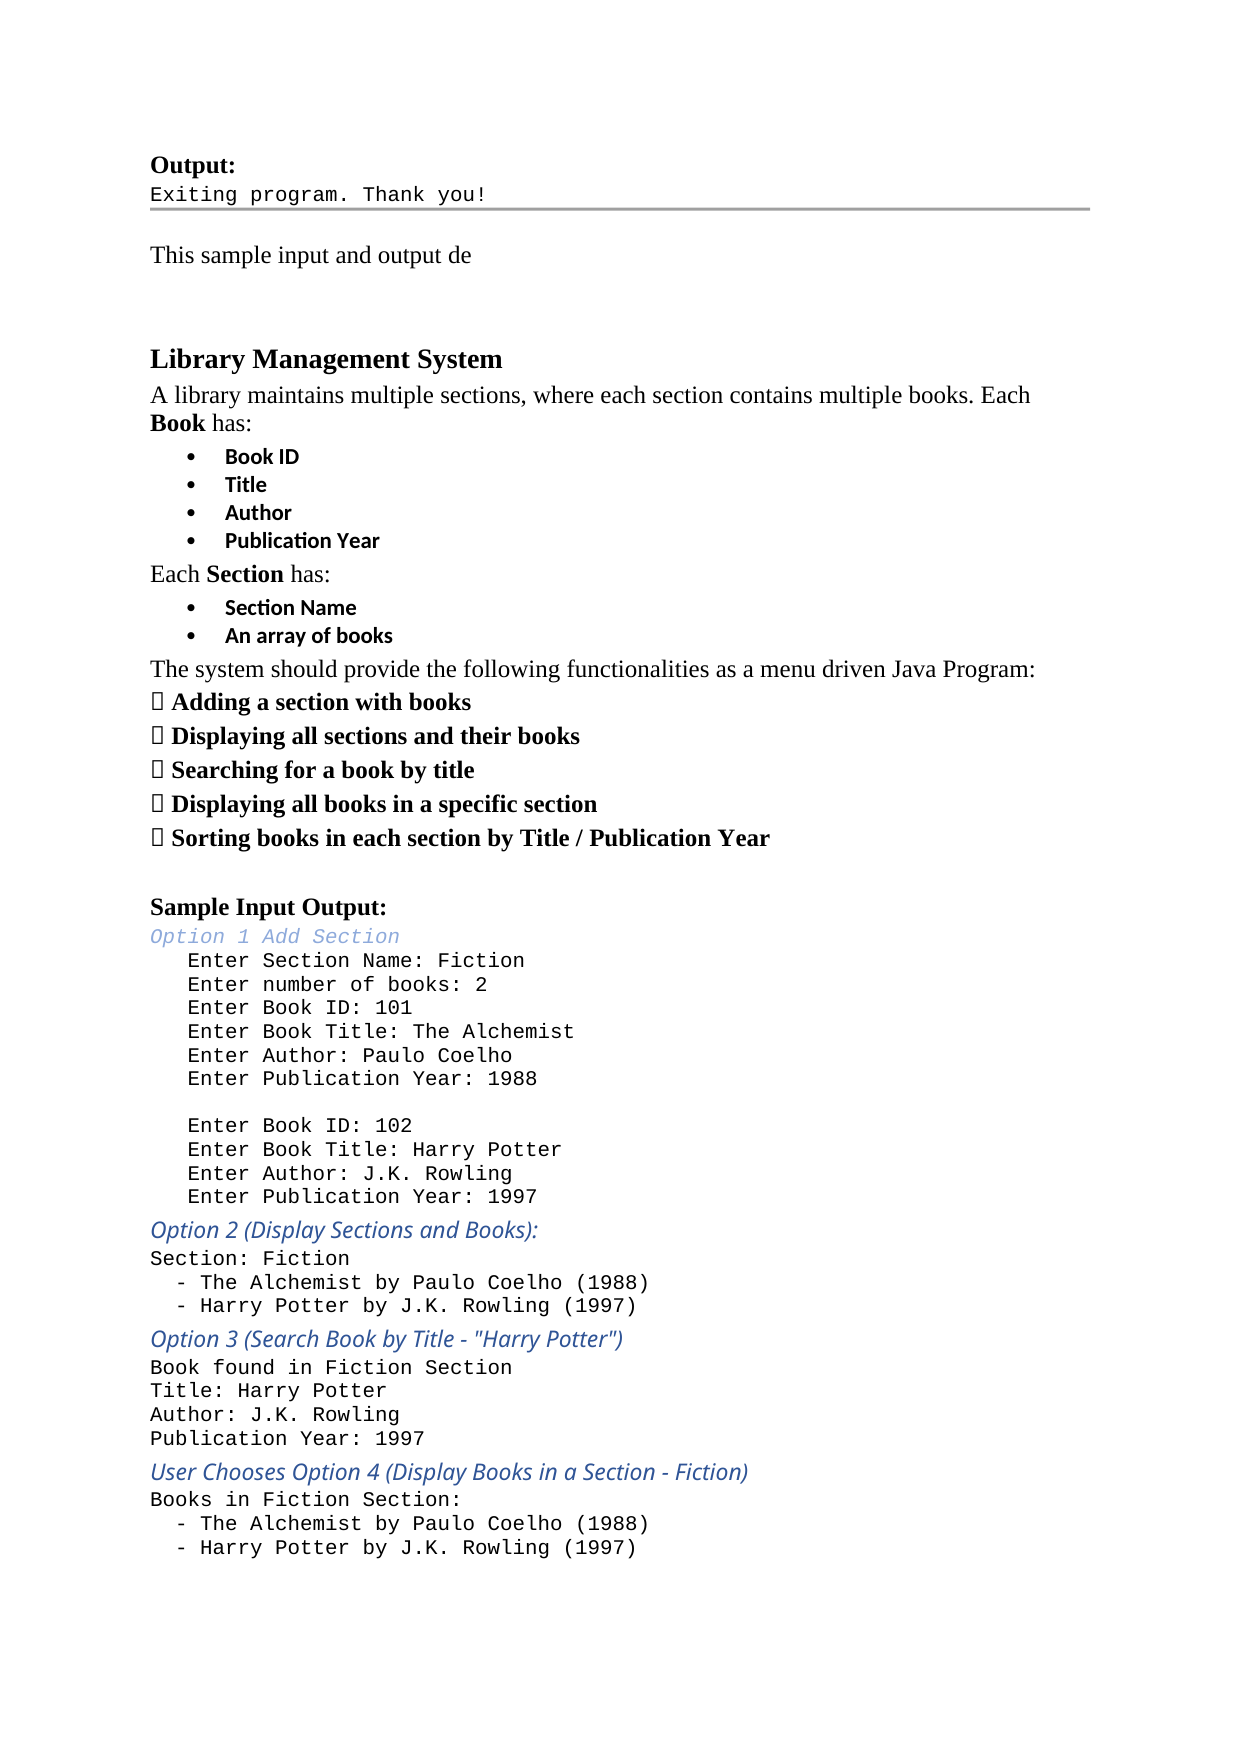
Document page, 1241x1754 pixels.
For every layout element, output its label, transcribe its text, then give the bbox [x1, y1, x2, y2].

text Enter Book ID: 101 [150, 997, 1090, 1021]
text Enter Publication Year: 1997 [150, 1186, 1090, 1210]
subtitle User Chooses Option 4 (Display Books in a Section - Fiction) [150, 1456, 1090, 1487]
text Each Section has: [150, 559, 1090, 588]
text Publication Year: 1997 [150, 1428, 1090, 1451]
text Exiting program. Thank you! [150, 184, 1090, 207]
text Enter Book Title: Harry Potter [150, 1139, 1090, 1163]
text Title: Harry Potter [150, 1381, 1090, 1404]
text - The Alchemist by Paulo Coelho (1988) [150, 1513, 1090, 1537]
list Book ID [187, 442, 1090, 470]
text Output: [150, 150, 1090, 179]
text - Harry Potter by J.K. Rowling (1997) [150, 1537, 1090, 1560]
text Enter Book Title: The Alchemist [150, 1021, 1090, 1044]
text Sample Input Output: [150, 892, 1090, 921]
list An array of books [187, 621, 1090, 649]
text Section: Fiction [150, 1248, 1090, 1272]
text Book found in Fiction Section [150, 1357, 1090, 1381]
subtitle Option 3 (Search Book by Title - "Harry Potter") [150, 1323, 1090, 1354]
list Author [187, 498, 1090, 526]
text Option 1 Add Section [150, 926, 1090, 950]
text Enter Author: J.K. Rowling [150, 1163, 1090, 1186]
text The system should provide the following functionalities as a menu driven Java Program: ✅ Adding a section with books ✅ Displaying all sections and their books ✅ Searching for a book by title ✅ Displaying all books in a specific section ✅ Sorting books in each section by Title / Publication Year [150, 654, 1090, 853]
text - The Alchemist by Paulo Coelho (1988) [150, 1272, 1090, 1295]
list Publication Year [187, 526, 1090, 554]
subtitle Library Management System [150, 342, 1090, 374]
list Title [187, 470, 1090, 498]
text Enter Author: Paulo Coelho [150, 1044, 1090, 1068]
text Books in Fiction Section: [150, 1489, 1090, 1513]
text This sample input and output de [150, 241, 1090, 269]
list Section Name [187, 593, 1090, 621]
subtitle Option 2 (Display Sections and Books): [150, 1214, 1090, 1246]
text Enter number of books: 2 [150, 974, 1090, 997]
text Enter Publication Year: 1988 [150, 1068, 1090, 1092]
text Enter Section Name: Fiction [150, 950, 1090, 974]
text - Harry Potter by J.K. Rowling (1997) [150, 1295, 1090, 1319]
text Author: J.K. Rowling [150, 1404, 1090, 1428]
text Enter Book ID: 102 [150, 1116, 1090, 1139]
text A library maintains multiple sections, where each section contains multiple books. Each Book has: [150, 380, 1090, 437]
